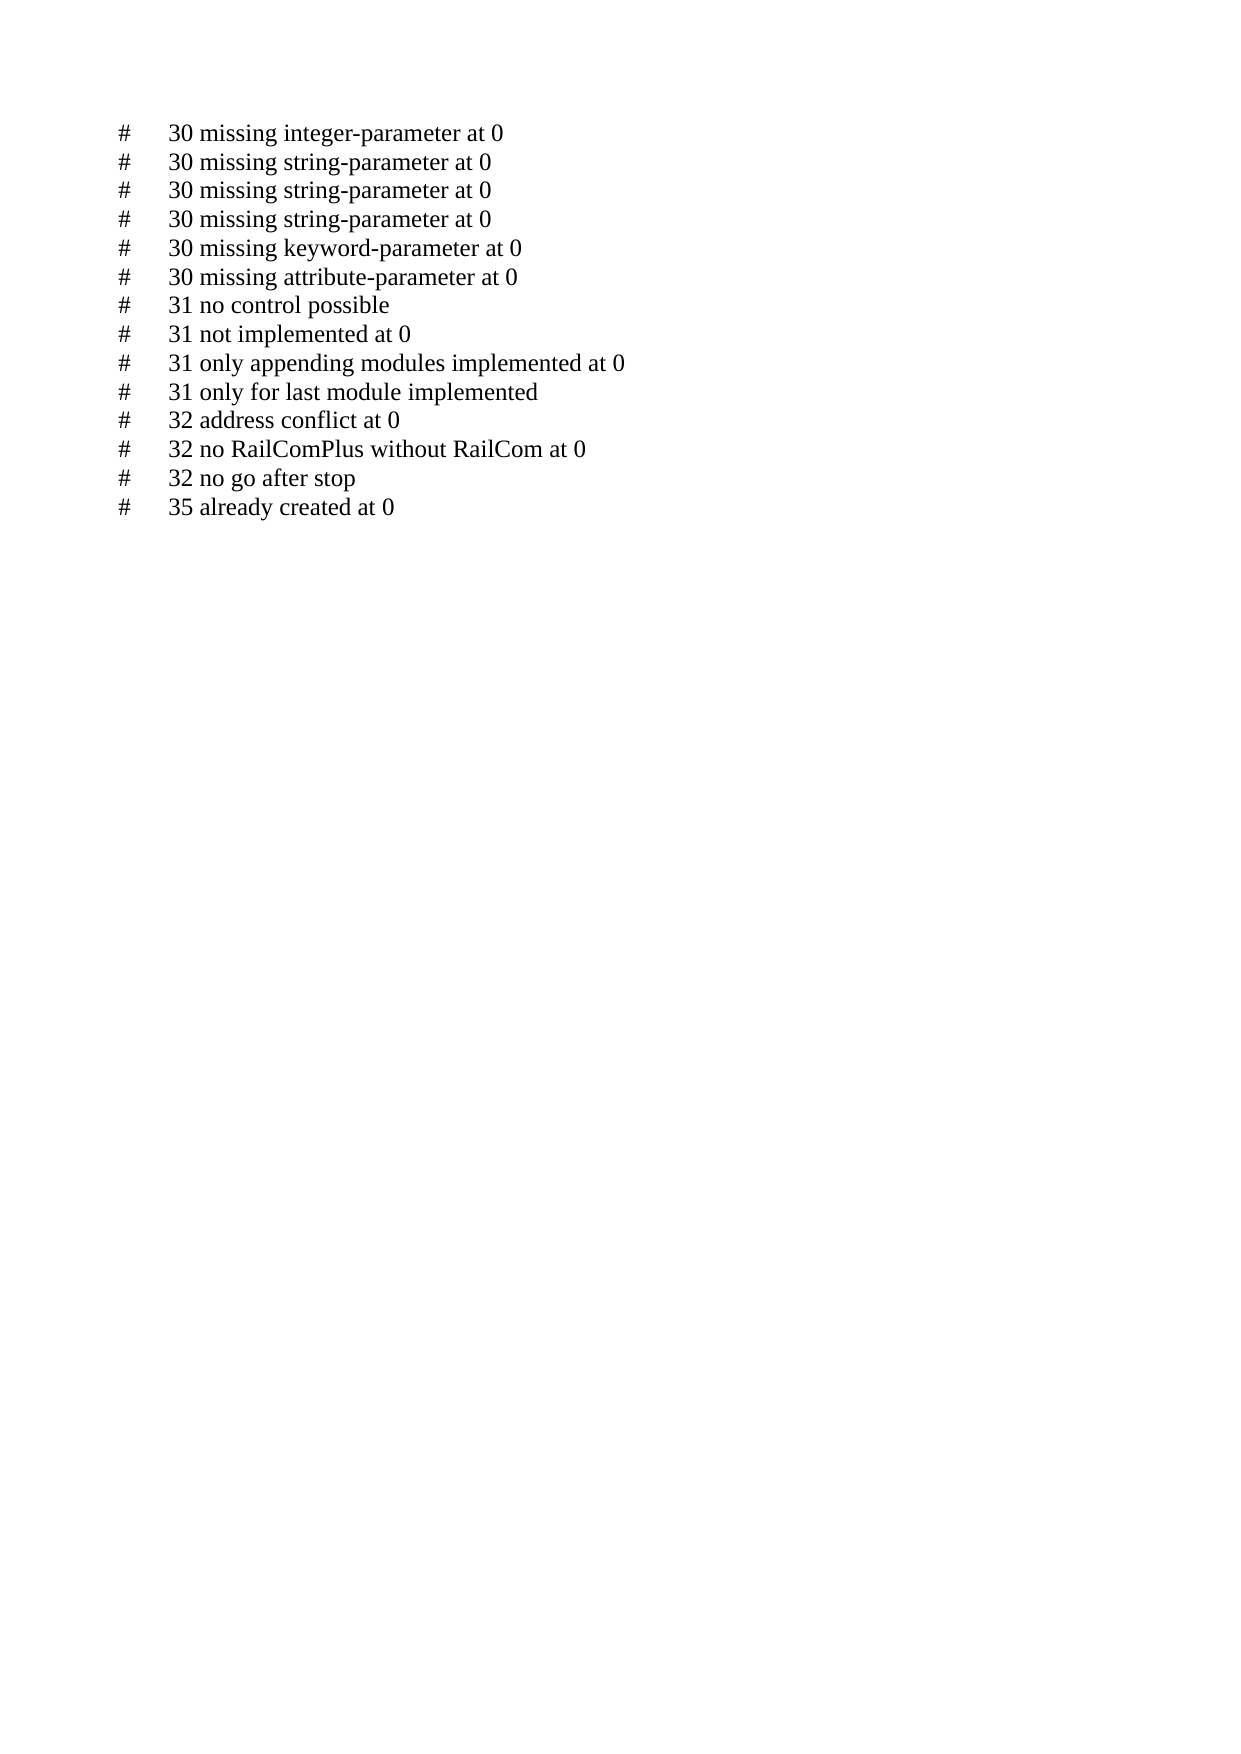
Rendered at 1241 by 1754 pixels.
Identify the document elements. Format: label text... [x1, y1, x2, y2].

text # 32 address conflict at 0 [118, 406, 1122, 434]
text # 32 no go after stop [118, 463, 1122, 492]
text # 31 not implemented at 0 [118, 319, 1122, 348]
text # 30 missing string-parameter at 0 [118, 204, 1122, 233]
text # 30 missing string-parameter at 0 [118, 147, 1122, 176]
text # 30 missing integer-parameter at 0 [118, 118, 1122, 147]
text # 31 only for last module implemented [118, 377, 1122, 406]
text # 30 missing attribute-parameter at 0 [118, 262, 1122, 291]
text # 31 no control possible [118, 291, 1122, 319]
text # 30 missing keyword-parameter at 0 [118, 233, 1122, 262]
text # 30 missing string-parameter at 0 [118, 176, 1122, 204]
text # 32 no RailComPlus without RailCom at 0 [118, 434, 1122, 463]
text # 31 only appending modules implemented at 0 [118, 348, 1122, 377]
text # 35 already created at 0 [118, 492, 1122, 521]
